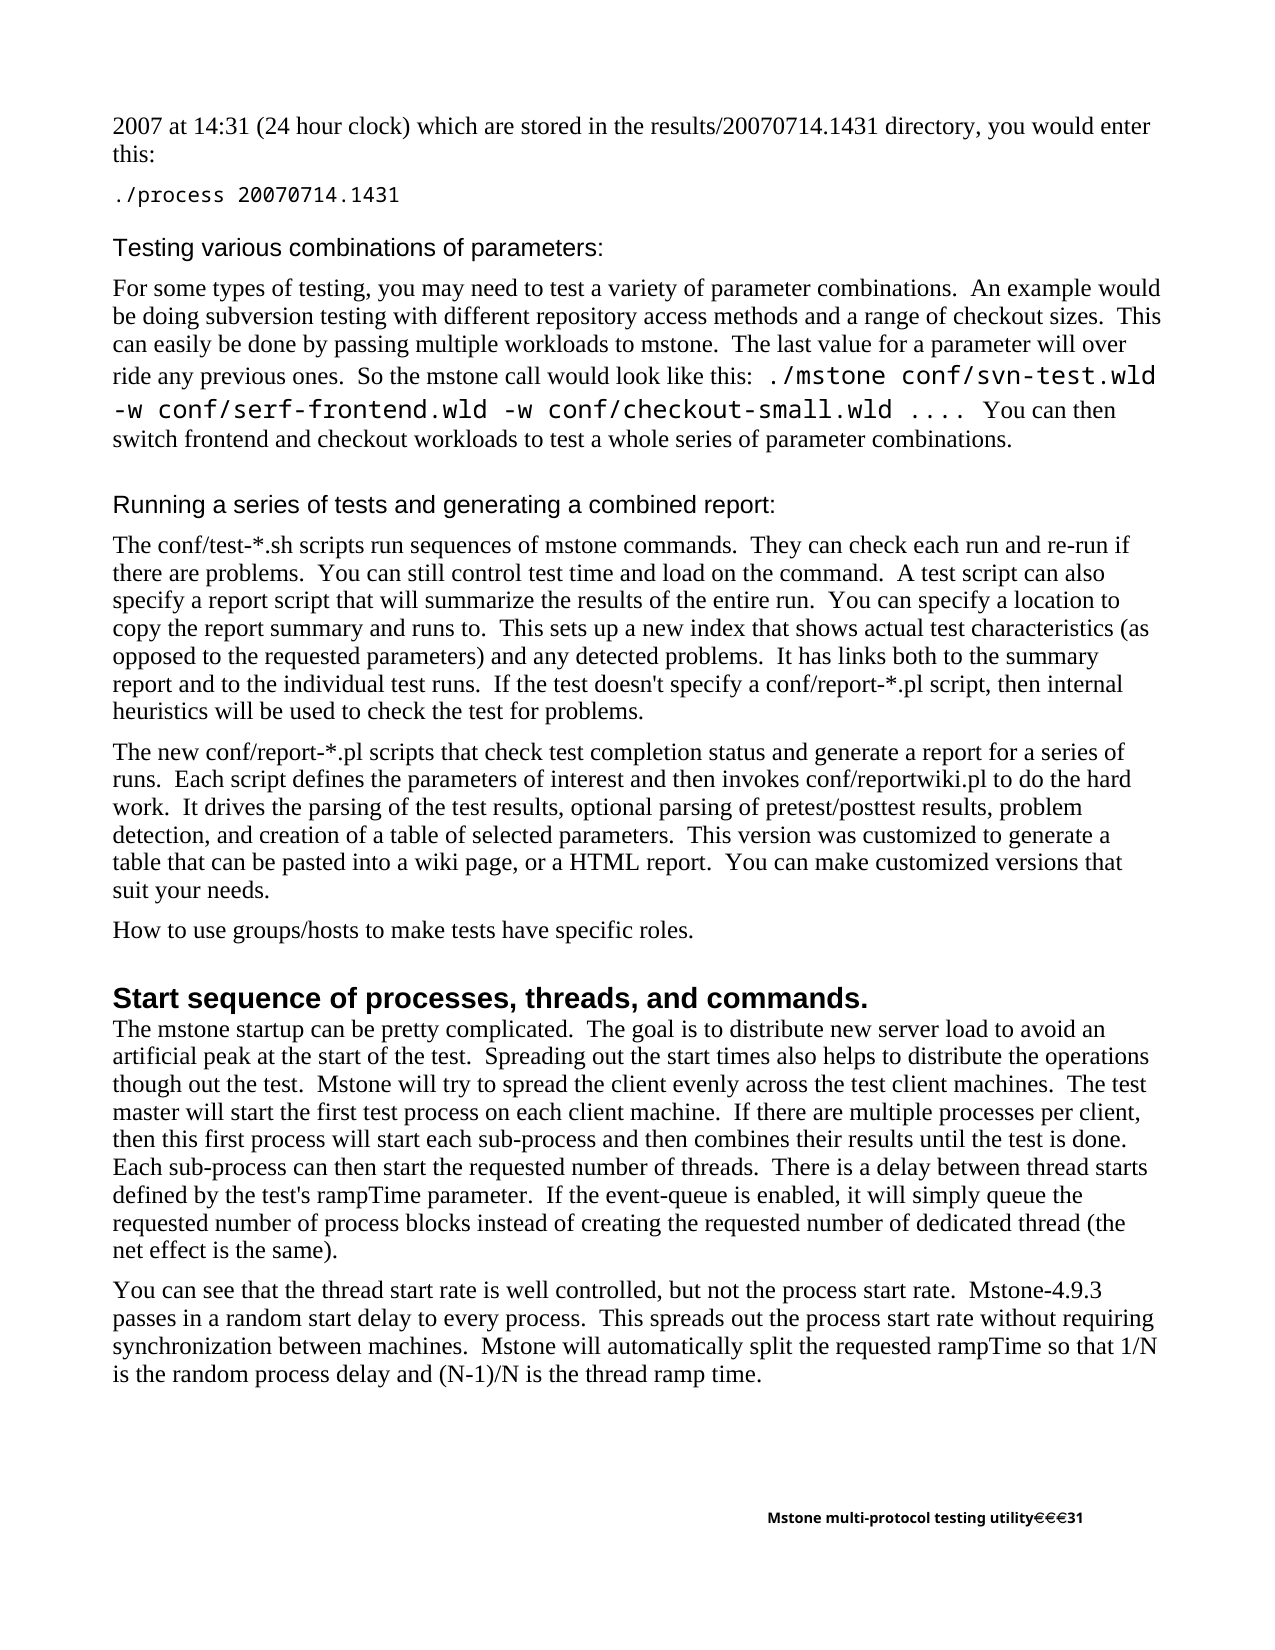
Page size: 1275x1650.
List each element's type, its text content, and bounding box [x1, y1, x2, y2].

text How to use groups/hosts to make tests have specific roles. [112, 916, 1162, 944]
text The conf/test-*.sh scripts run sequences of mstone commands. They can check each run and re-run if there are problems. You can still control test time and load on the command. A test script can also specify a report script that will summarize the results of the entire run. You can specify a location to copy the report summary and runs to. This sets up a new index that shows actual test characteristics (as opposed to the requested parameters) and any detected problems. It has links both to the summary report and to the individual test runs. If the test doesn't specify a conf/report-*.pl script, then internal heuristics will be used to check the test for problems. [112, 531, 1162, 725]
subtitle Start sequence of processes, threads, and commands. [112, 982, 1162, 1015]
subtitle Running a series of tests and generating a combined report: [112, 491, 1162, 519]
text The new conf/report-*.pl scripts that check test completion status and generate a report for a series of runs. Each script defines the parameters of interest and then invokes conf/reportwiki.pl to do the hard work. It drives the parsing of the test results, optional parsing of pretest/posttest results, problem detection, and creation of a table of selected parameters. This version was customized to generate a table that can be pasted into a wiki page, or a HTML report. You can make customized versions that suit your needs. [112, 738, 1162, 904]
text You can see that the thread start rate is well controlled, but not the process start rate. Mstone-4.9.3 passes in a random start delay to every process. This spreads out the process start rate without requiring synchronization between machines. Mstone will automatically split the requested rampTime so that 1/N is the random process delay and (N-1)/N is the thread ramp time. [112, 1277, 1162, 1387]
text The mstone startup can be pretty complicated. The goal is to distribute new server load to avoid an artificial peak at the start of the test. Spreading out the start times also helps to distribute the operations though out the test. Mstone will try to spread the client evenly across the test client machines. The test master will start the first test process on each client machine. If there are multiple processes per client, then this first process will start each sub-process and then combines their results until the test is done. Each sub-process can then start the requested number of threads. There is a delay between thread starts defined by the test's rampTime parameter. If the event-queue is enabled, it will simply queue the requested number of process blocks instead of creating the requested number of dedicated thread (the net effect is the same). [112, 1015, 1162, 1264]
text ./process 20070714.1431 [112, 180, 1162, 209]
subtitle Testing various combinations of parameters: [112, 234, 1162, 262]
text 2007 at 14:31 (24 hour clock) which are stored in the results/20070714.1431 directory, you would enter this: [112, 112, 1162, 168]
text For some types of testing, you may need to test a variety of parameter combinations. An example would be doing subversion testing with different repository access methods and a range of checkout sizes. This can easily be done by passing multiple workloads to mstone. The last value for a parameter will over ride any previous ones. So the mstone call would look like this: ./mstone conf/svn-test.wld -w conf/serf-frontend.wld -w conf/checkout-small.wld .... You can then switch frontend and checkout workloads to test a whole series of parameter combinations. [112, 274, 1162, 453]
